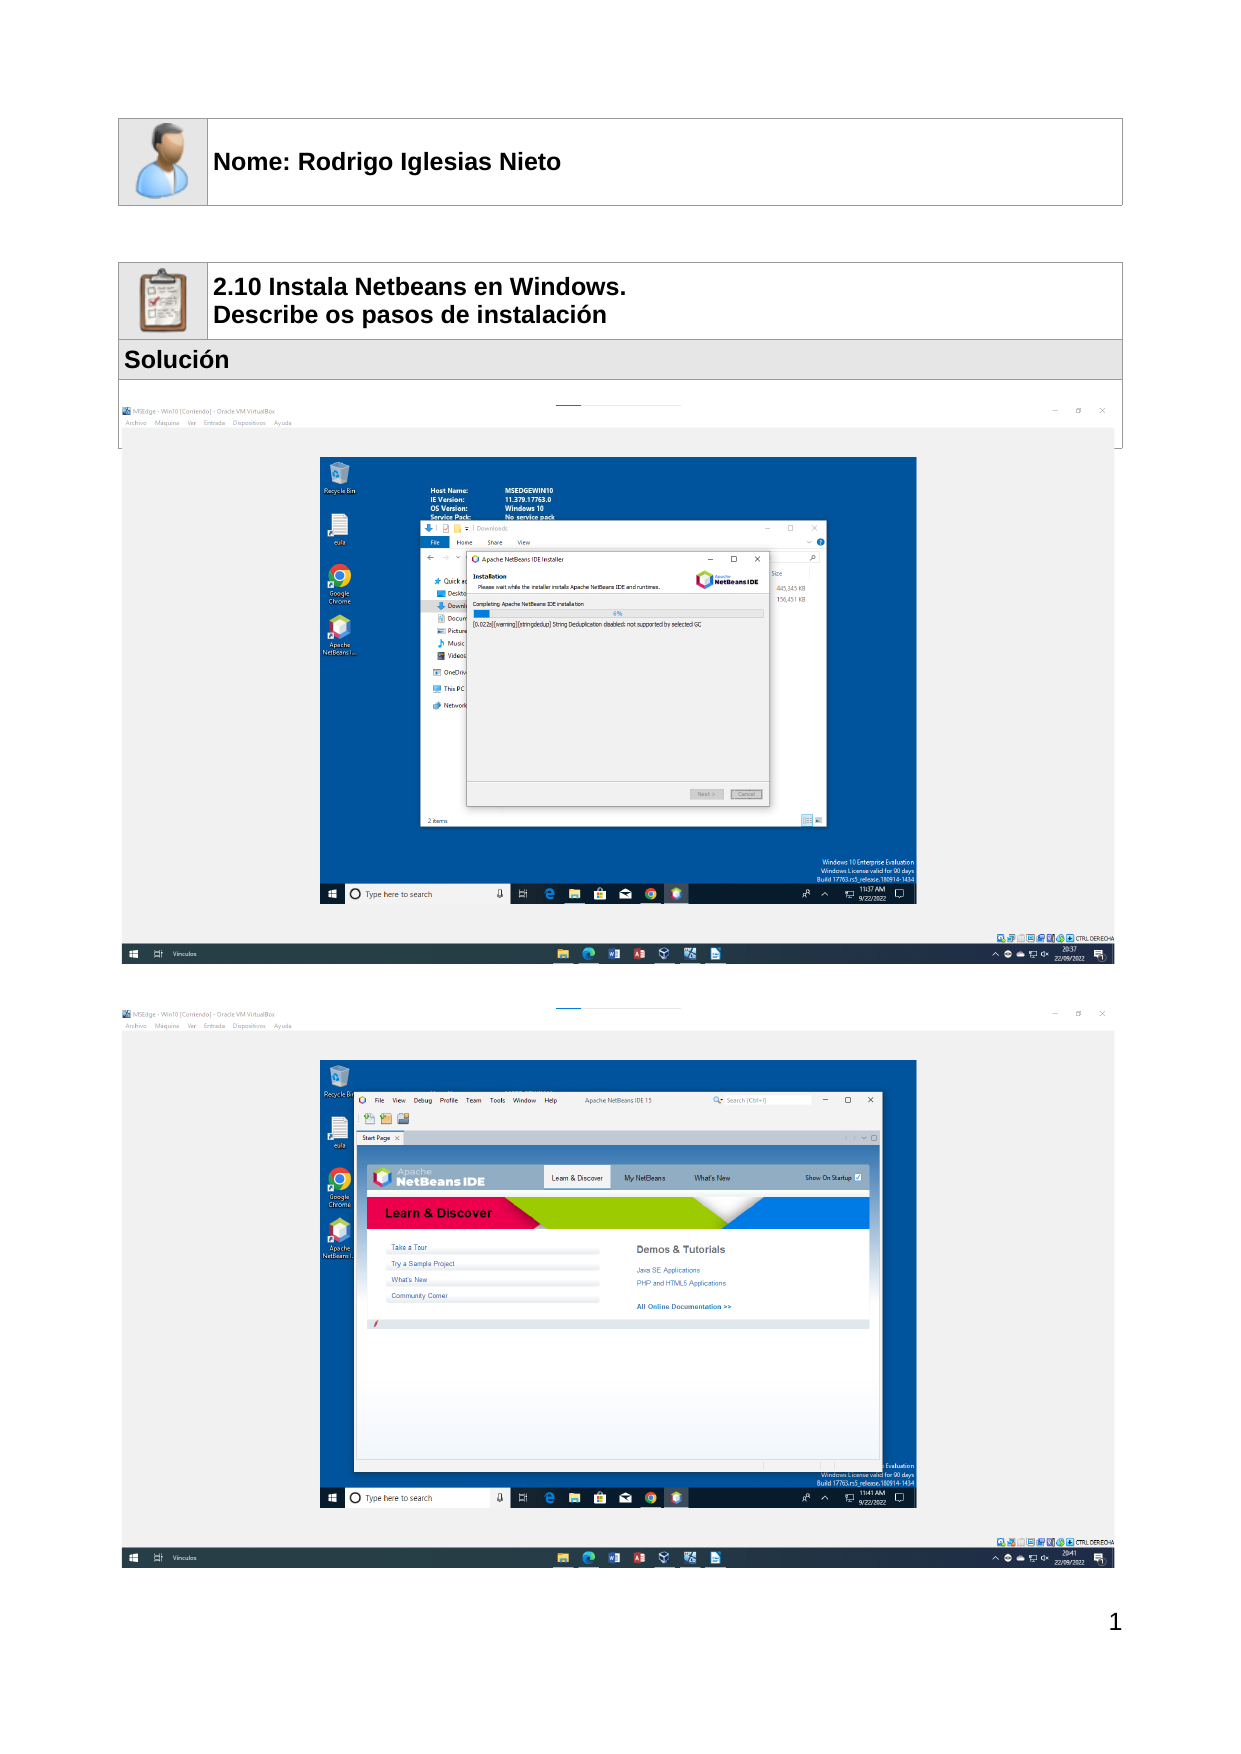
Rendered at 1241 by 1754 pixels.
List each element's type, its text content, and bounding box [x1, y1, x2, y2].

picture [130, 268, 195, 333]
table_header Nome: Rodrigo Iglesias Nieto [208, 119, 1122, 205]
picture [121, 405, 1115, 964]
table_header [119, 263, 207, 339]
table_header 2.10 Instala Netbeans en Windows. Describe os pasos de instalación [208, 263, 1122, 339]
picture [121, 1008, 1115, 1568]
table_cell Solución [119, 340, 1122, 379]
table_cell [119, 380, 1122, 448]
picture [125, 123, 201, 199]
table_header [119, 119, 207, 205]
